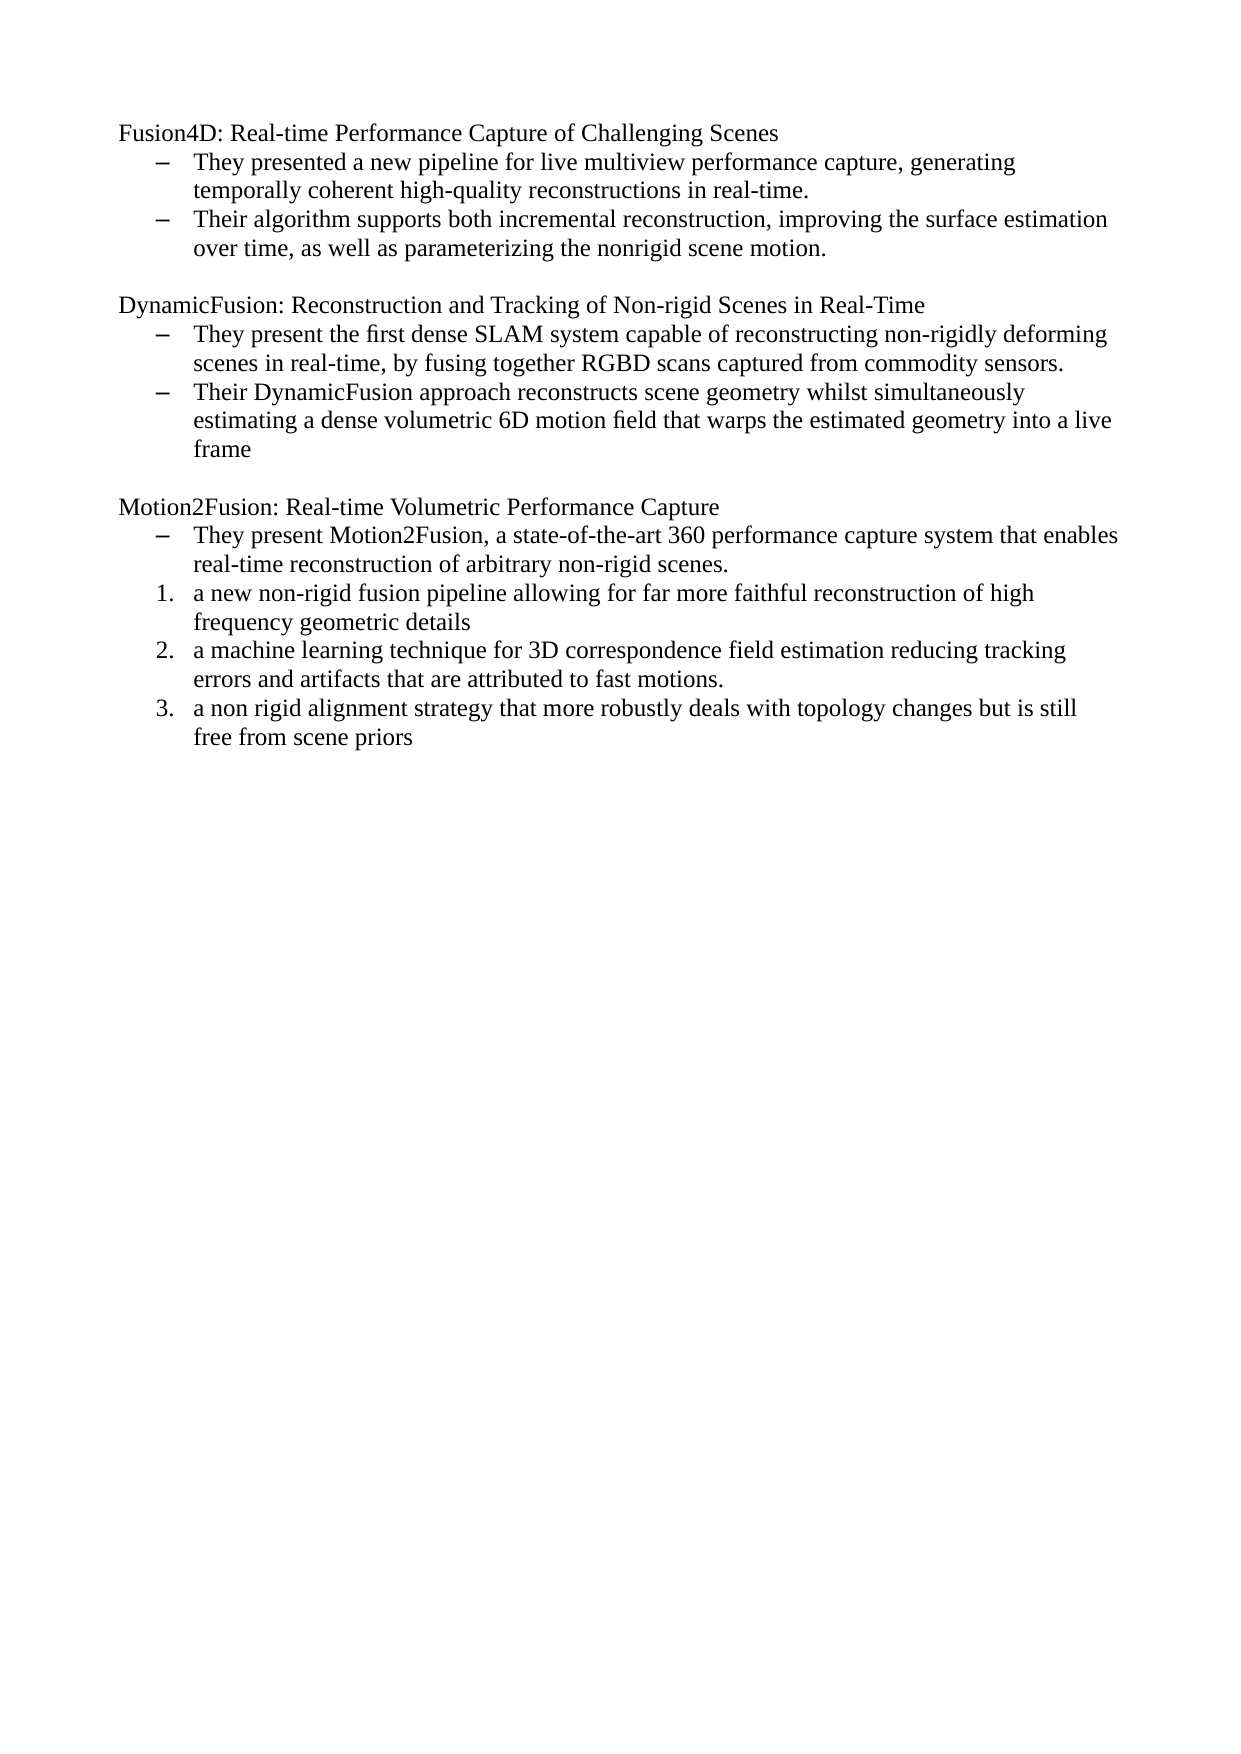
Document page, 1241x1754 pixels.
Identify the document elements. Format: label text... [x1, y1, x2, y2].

list a machine learning technique for 3D correspondence field estimation reducing tracking errors and artifacts that are attributed to fast motions. [156, 636, 1122, 693]
list They present the ﬁrst dense SLAM system capable of reconstructing non-rigidly deforming scenes in real-time, by fusing together RGBD scans captured from commodity sensors. [156, 319, 1122, 377]
text DynamicFusion: Reconstruction and Tracking of Non-rigid Scenes in Real-Time [118, 291, 1122, 319]
list They present Motion2Fusion, a state-of-the-art 360 performance capture system that enables real-time reconstruction of arbitrary non-rigid scenes. [156, 521, 1122, 578]
list a non rigid alignment strategy that more robustly deals with topology changes but is still free from scene priors [156, 693, 1122, 751]
list They presented a new pipeline for live multiview performance capture, generating temporally coherent high-quality reconstructions in real-time. [156, 147, 1122, 204]
list a new non-rigid fusion pipeline allowing for far more faithful reconstruction of high frequency geometric details [156, 578, 1122, 636]
list Their DynamicFusion approach reconstructs scene geometry whilst simultaneously estimating a dense volumetric 6D motion ﬁeld that warps the estimated geometry into a live frame [156, 377, 1122, 463]
text Fusion4D: Real-time Performance Capture of Challenging Scenes [118, 118, 1122, 147]
text Motion2Fusion: Real-time Volumetric Performance Capture [118, 492, 1122, 521]
list Their algorithm supports both incremental reconstruction, improving the surface estimation over time, as well as parameterizing the nonrigid scene motion. [156, 204, 1122, 262]
